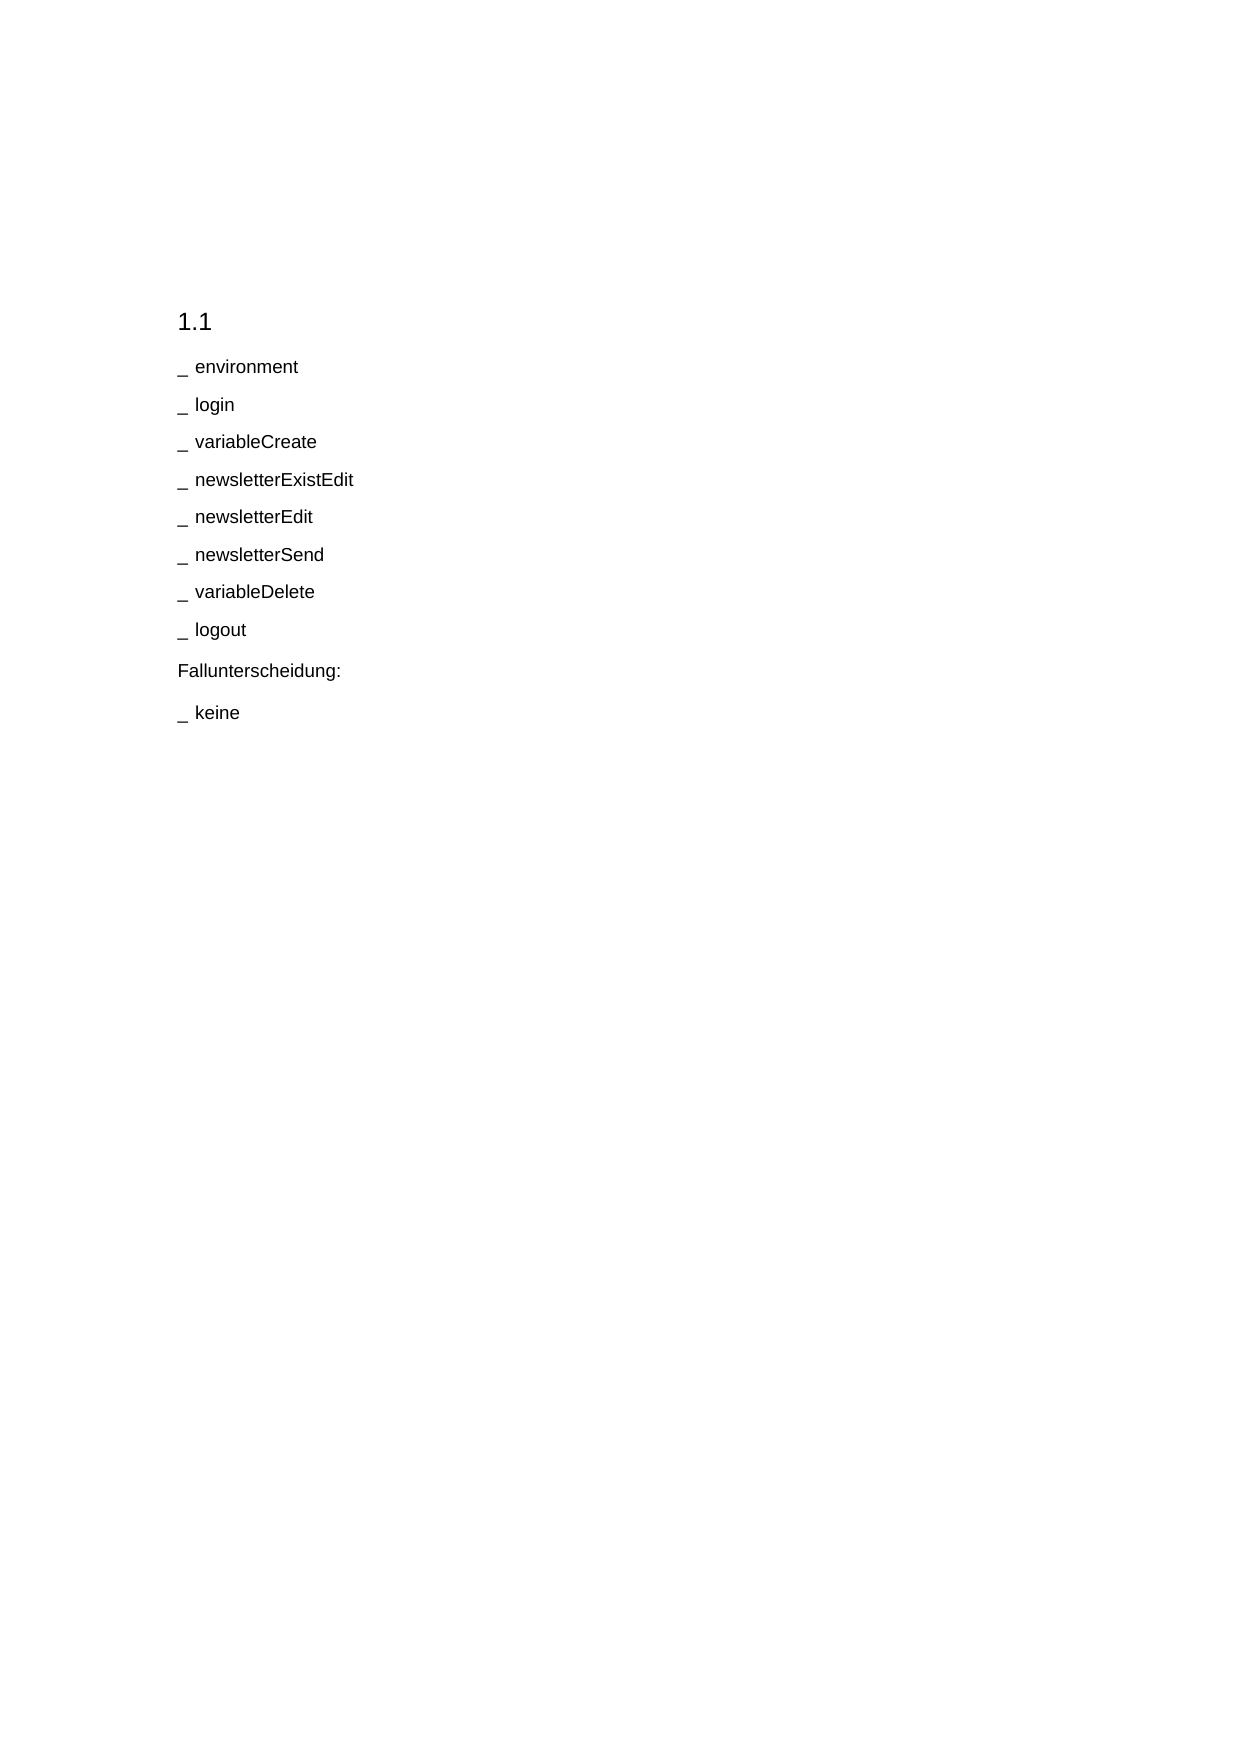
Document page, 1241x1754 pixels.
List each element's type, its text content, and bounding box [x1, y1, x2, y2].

list variableDelete [177, 573, 1165, 603]
list keine [177, 694, 1165, 723]
list newsletterSend [177, 536, 1165, 565]
list login [177, 386, 1165, 415]
list variableCreate [177, 423, 1165, 453]
list newsletterExistEdit [177, 461, 1165, 490]
list environment [177, 348, 1165, 378]
list newsletterEdit [177, 498, 1165, 528]
text Fallunterscheidung: [177, 653, 968, 682]
list logout [177, 611, 1165, 640]
